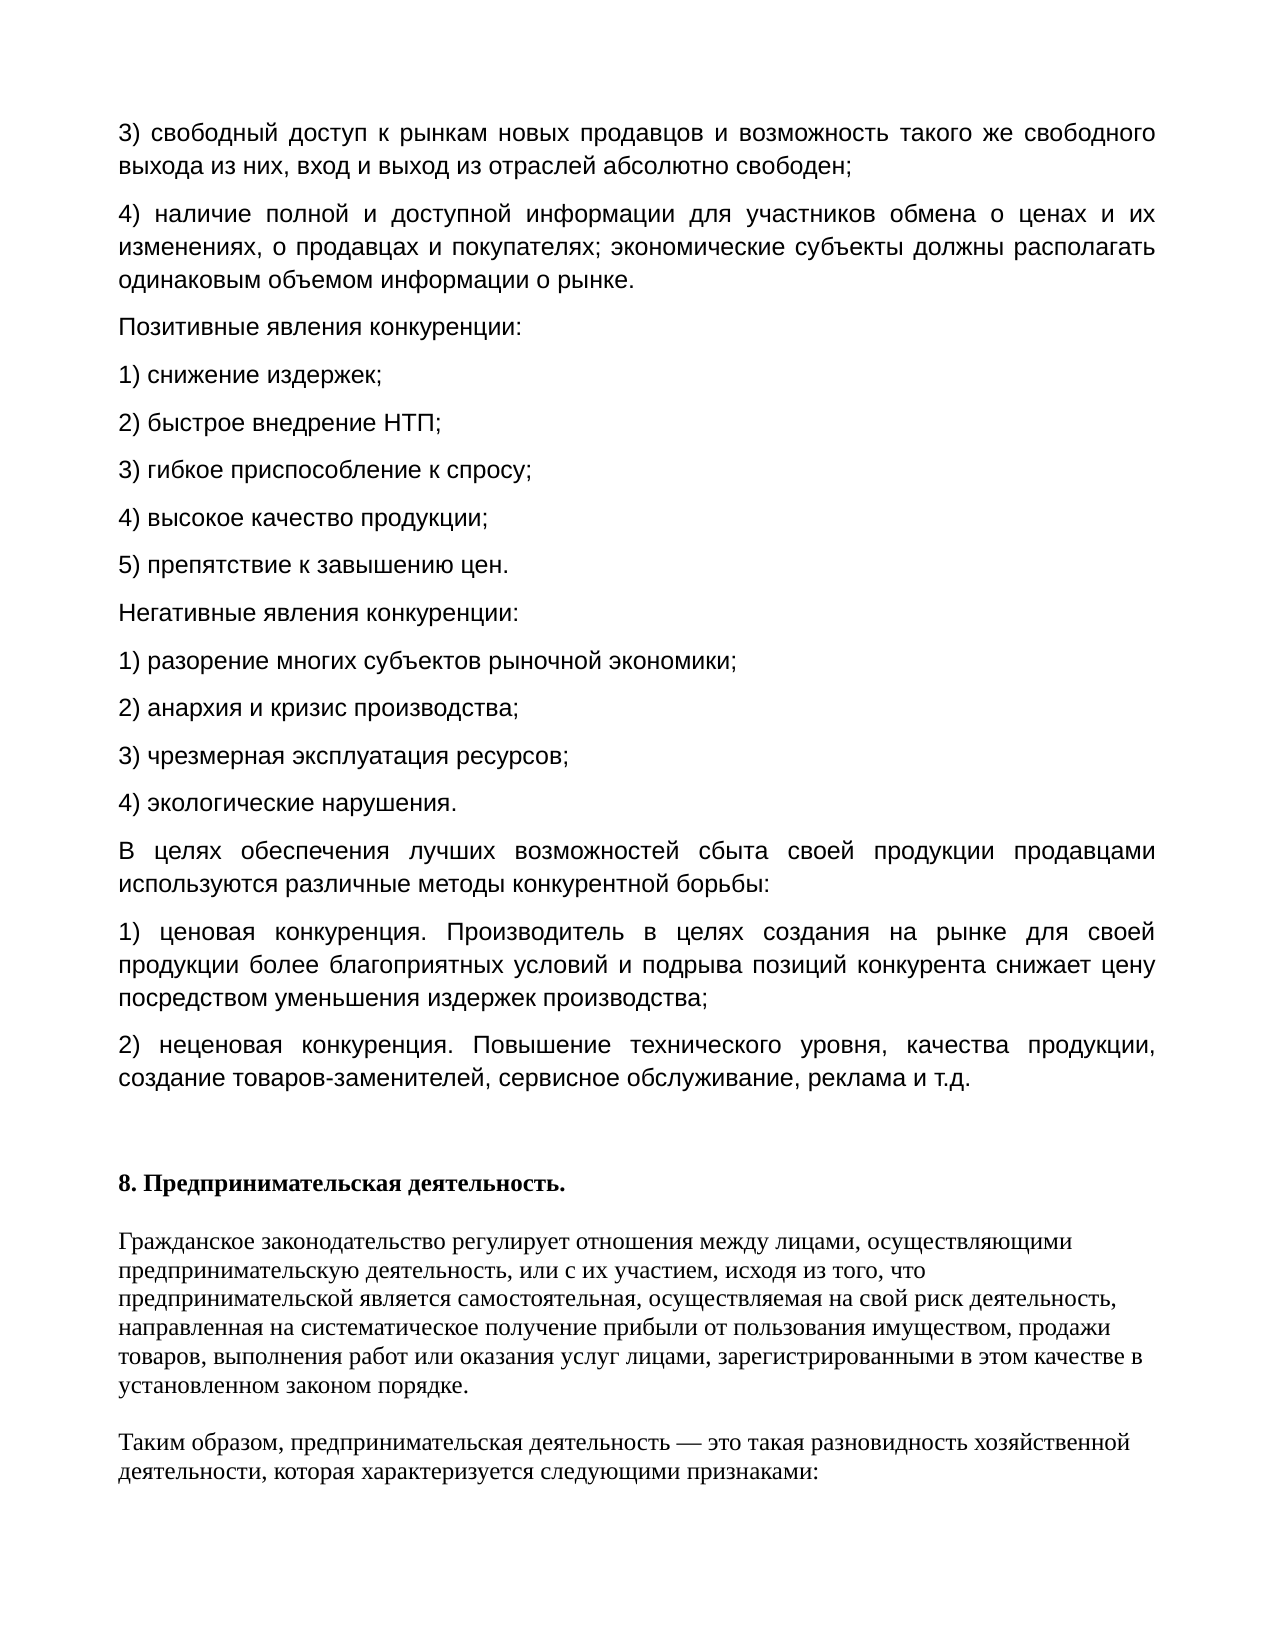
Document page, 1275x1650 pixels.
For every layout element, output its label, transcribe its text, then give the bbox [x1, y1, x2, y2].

text Позитивные явления конкуренции: [118, 312, 1157, 341]
text 3) свободный доступ к рынкам новых продавцов и возможность такого же свободного выхода из них, вход и выход из отраслей абсолютно свободен; [118, 118, 1157, 180]
text 3) гибкое приспособление к спросу; [118, 455, 1157, 484]
text 4) наличие полной и доступной информации для участников обмена о ценах и их изменениях, о продавцах и покупателях; экономические субъекты должны располагать одинаковым объемом информации о рынке. [118, 199, 1157, 293]
text 1) снижение издержек; [118, 360, 1157, 389]
text 4) высокое качество продукции; [118, 503, 1157, 532]
text 2) неценовая конкуренция. Повышение технического уровня, качества продукции, создание товаров-заменителей, сервисное обслуживание, реклама и т.д. [118, 1030, 1157, 1092]
text 1) разорение многих субъектов рыночной экономики; [118, 646, 1157, 674]
text Гражданское законодательство регулирует отношения между лицами, осуществляющими предпринимательскую деятельность, или с их участием, исходя из того, что предпринимательской является самостоятельная, осуществляемая на свой риск деятельность, направленная на систематическое получение прибыли от пользования имуществом, продажи товаров, выполнения работ или оказания услуг лицами, зарегистрированными в этом качестве в установленном законом порядке. [118, 1226, 1157, 1398]
text 5) препятствие к завышению цен. [118, 550, 1157, 579]
text Таким образом, предпринимательская деятельность — это такая разновидность хозяйственной деятельности, которая характеризуется следующими признаками: [118, 1427, 1157, 1485]
text 1) ценовая конкуренция. Производитель в целях создания на рынке для своей продукции более благоприятных условий и подрыва позиций конкурента снижает цену посредством уменьшения издержек производства; [118, 917, 1157, 1011]
text 8. Предпринимательская деятельность. [118, 1168, 1157, 1197]
text 2) анархия и кризис производства; [118, 693, 1157, 722]
text 2) быстрое внедрение НТП; [118, 408, 1157, 436]
text 3) чрезмерная эксплуатация ресурсов; [118, 741, 1157, 769]
text В целях обеспечения лучших возможностей сбыта своей продукции продавцами используются различные методы конкурентной борьбы: [118, 836, 1157, 898]
text 4) экологические нарушения. [118, 788, 1157, 817]
text Негативные явления конкуренции: [118, 598, 1157, 627]
